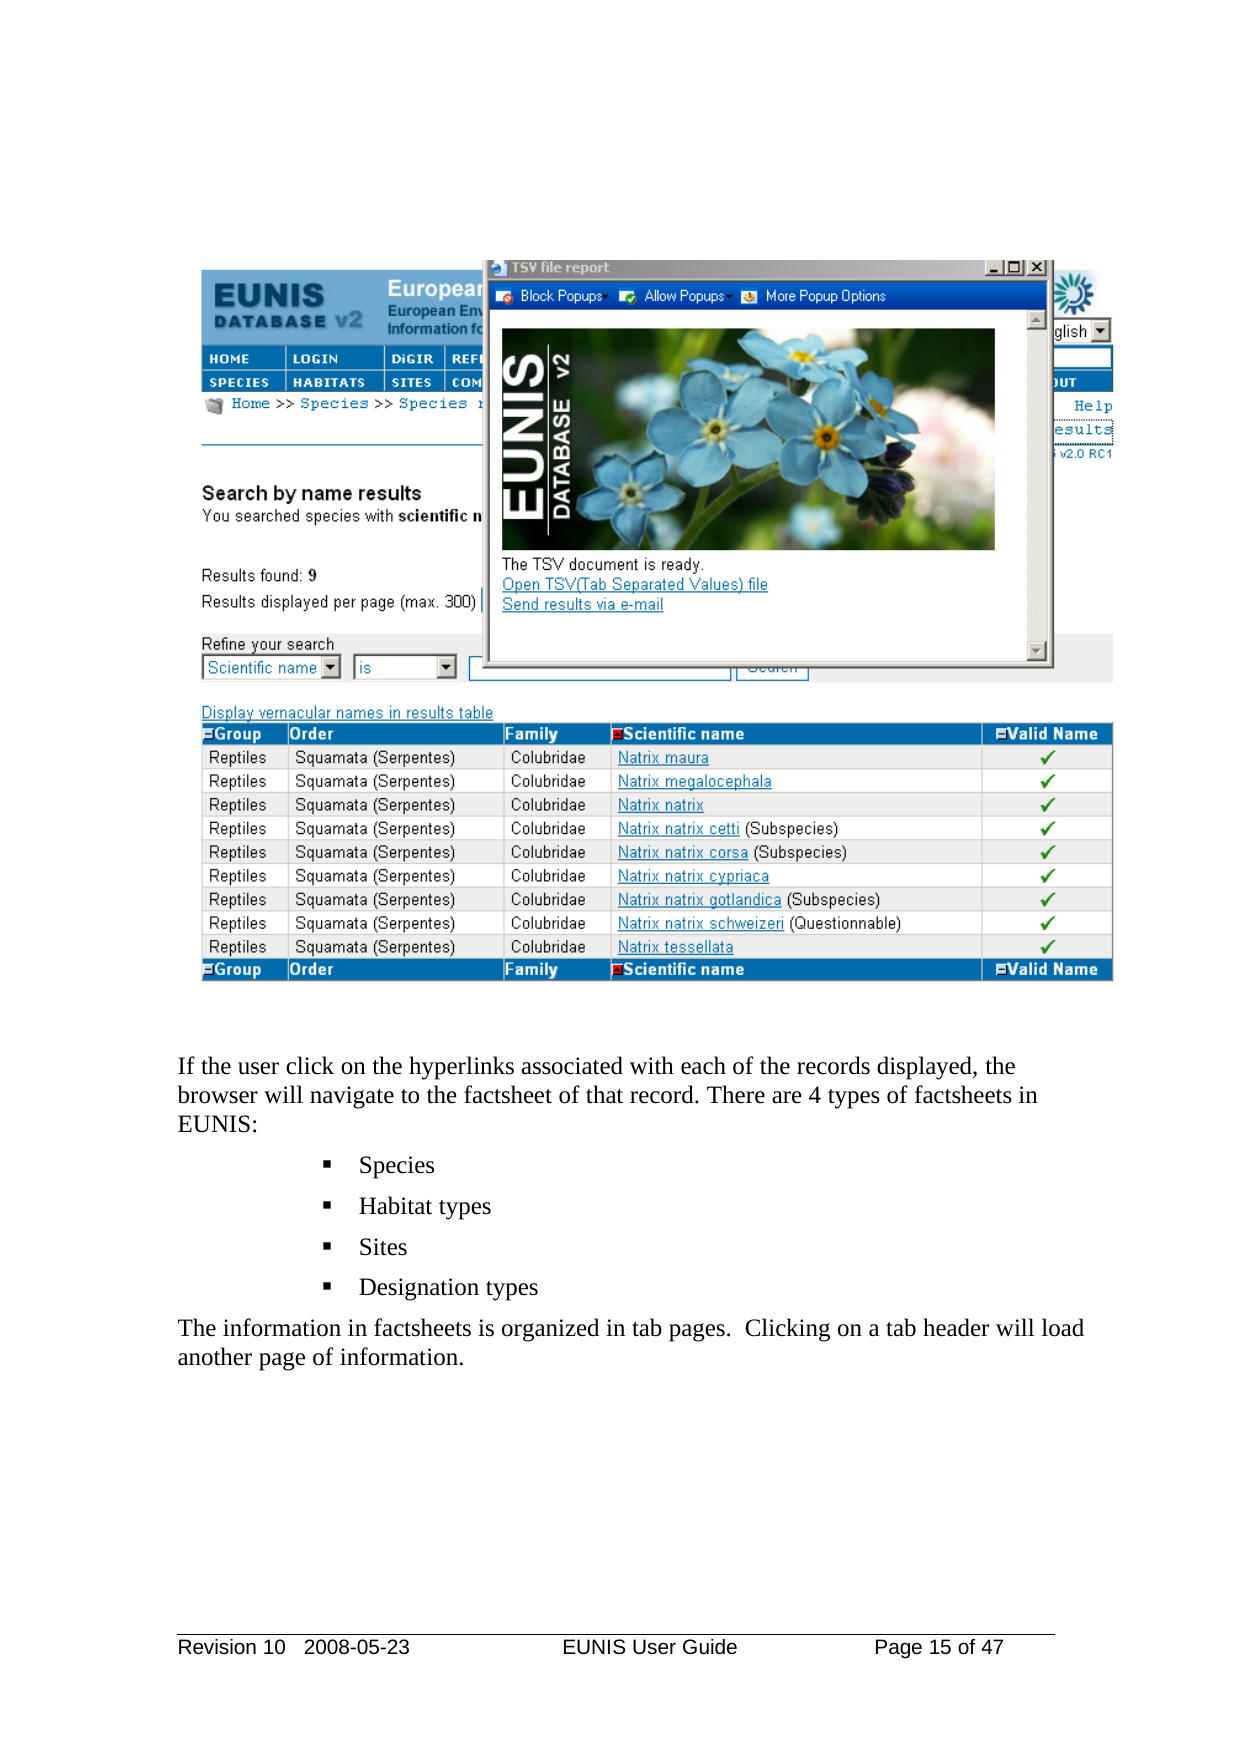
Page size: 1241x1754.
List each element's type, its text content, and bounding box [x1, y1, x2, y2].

list Species [321, 1150, 1092, 1179]
list Habitat types [321, 1191, 1092, 1220]
picture [193, 260, 1117, 990]
text If the user click on the hyperlinks associated with each of the records displayed, the browser will navigate to the factsheet of that record. There are 4 types of factsheets in EUNIS: [177, 1051, 1092, 1138]
list Designation types [321, 1272, 1092, 1301]
text The information in factsheets is organized in tab pages. Clicking on a tab header will load another page of information. [177, 1313, 1092, 1371]
list Sites [321, 1231, 1092, 1261]
